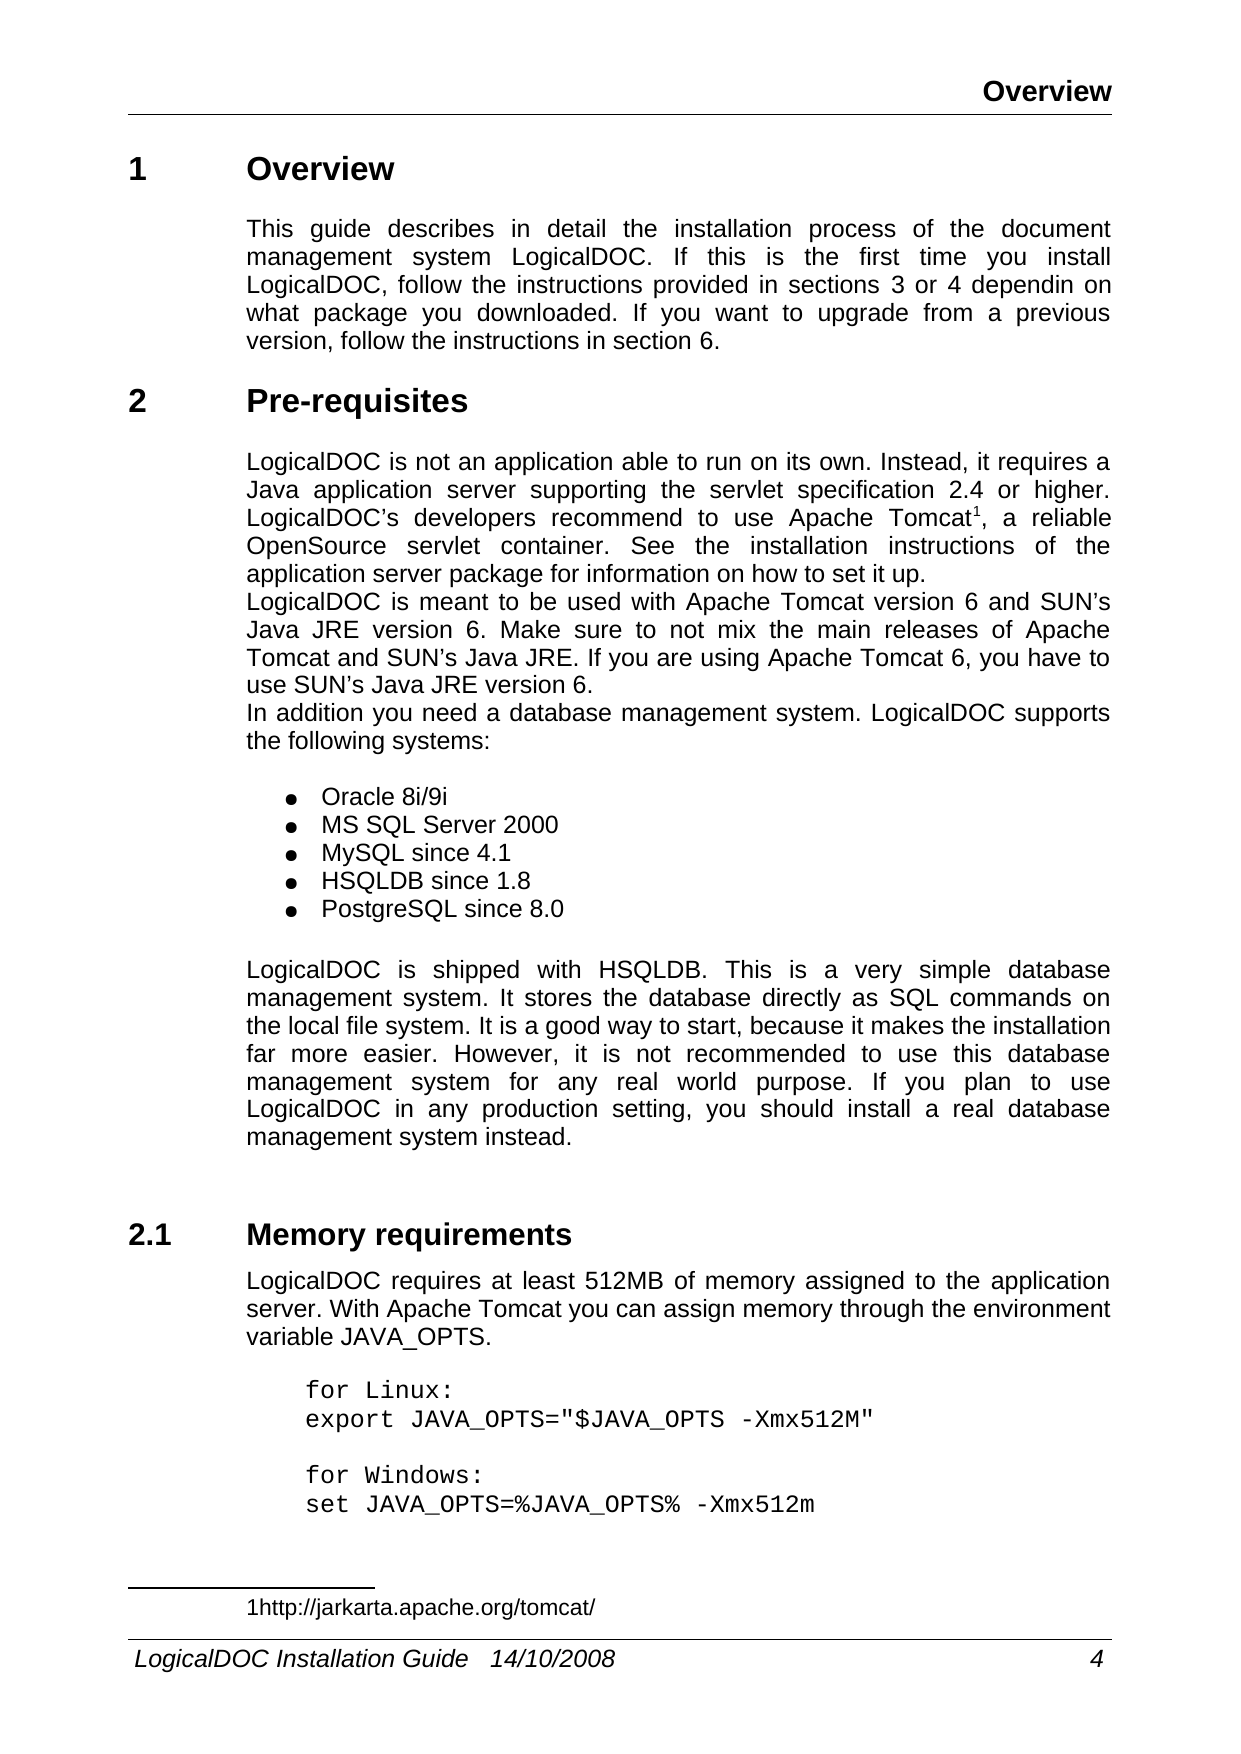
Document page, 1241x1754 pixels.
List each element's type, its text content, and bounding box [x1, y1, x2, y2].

text This guide describes in detail the installation process of the document management system LogicalDOC. If this is the first time you install LogicalDOC, follow the instructions provided in sections 3 or 4 dependin on what package you downloaded. If you want to upgrade from a previous version, follow the instructions in section 6. [246, 215, 1112, 355]
text for Linux: [305, 1378, 1112, 1406]
text LogicalDOC is meant to be used with Apache Tomcat version 6 and SUN’s Java JRE version 6. Make sure to not mix the main releases of Apache Tomcat and SUN’s Java JRE. If you are using Apache Tomcat 6, you have to use SUN’s Java JRE version 6. [246, 587, 1112, 699]
subtitle Pre-requisites [128, 383, 1112, 420]
list PostgreSQL since 8.0 [284, 894, 1112, 922]
text LogicalDOC is not an application able to run on its own. Instead, it requires a Java application server supporting the servlet specification 2.4 or higher. LogicalDOC’s developers recommend to use Apache Tomcat, a reliable OpenSource servlet container. See the installation instructions of the application server package for information on how to set it up. [246, 448, 1112, 587]
list MS SQL Server 2000 [284, 811, 1112, 839]
list Oracle 8i/9i [284, 783, 1112, 811]
list HSQLDB since 1.8 [284, 867, 1112, 894]
list MySQL since 4.1 [284, 839, 1112, 867]
text http://jarkarta.apache.org/tomcat/ [246, 1594, 1112, 1620]
text In addition you need a database management system. LogicalDOC supports the following systems: [246, 699, 1112, 755]
text LogicalDOC requires at least 512MB of memory assigned to the application server. With Apache Tomcat you can assign memory through the environment variable JAVA_OPTS. [246, 1266, 1112, 1350]
subtitle Overview [128, 150, 1112, 187]
text export JAVA_OPTS="$JAVA_OPTS -Xmx512M" for Windows: set JAVA_OPTS=%JAVA_OPTS% -Xmx512m [305, 1406, 1112, 1520]
text LogicalDOC is shipped with HSQLDB. This is a very simple database management system. It stores the database directly as SQL commands on the local file system. It is a good way to start, because it makes the installation far more easier. However, it is not recommended to use this database management system for any real world purpose. If you plan to use LogicalDOC in any production setting, you should install a real database management system instead. [246, 956, 1112, 1151]
subtitle Memory requirements [128, 1217, 1112, 1252]
